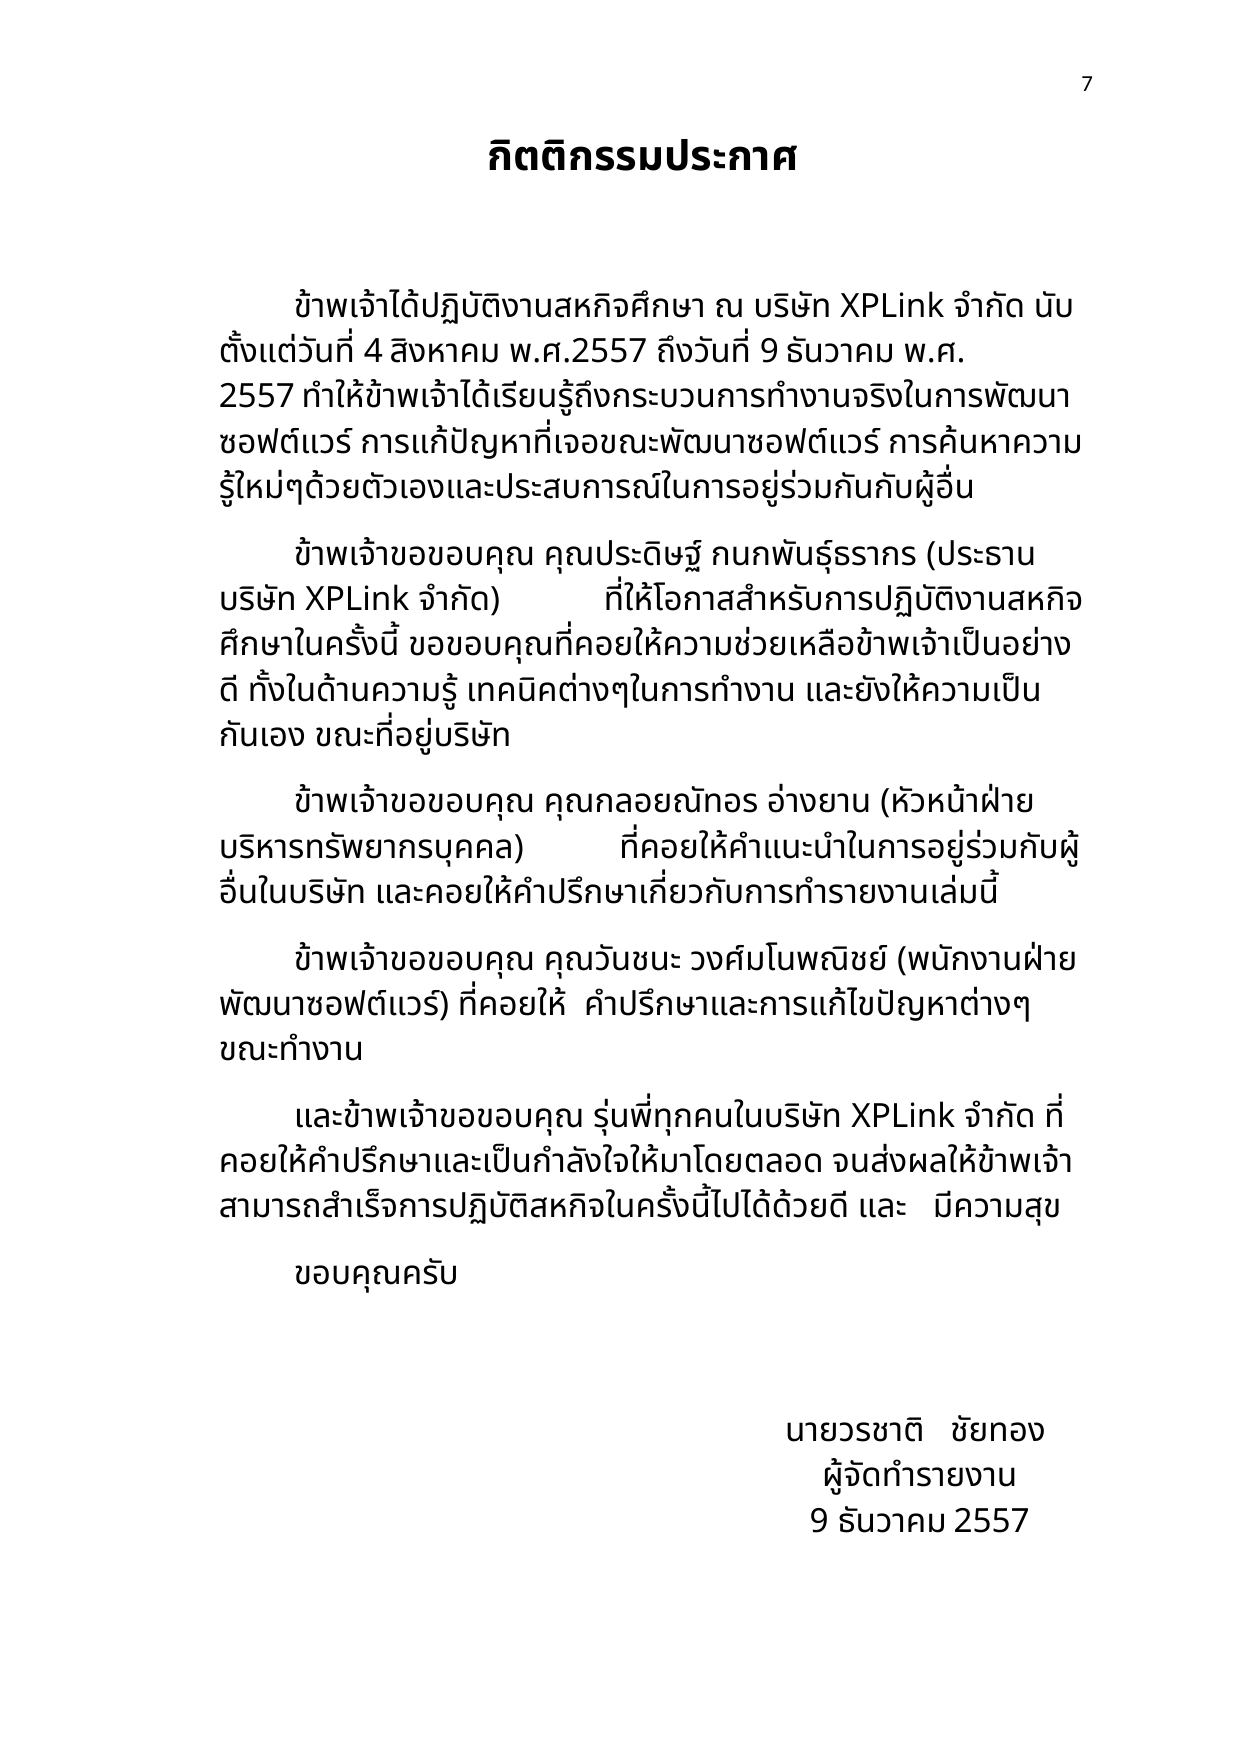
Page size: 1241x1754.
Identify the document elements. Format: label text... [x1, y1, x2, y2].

text ข้าพเจ้าขอขอบคุณ คุณกลอยณัทอร อ่างยาน (หัวหน้าฝ่ายบริหารทรัพยากรบุคคล) ที่คอยให้คำแนะนำในการอยู่ร่วมกับผู้อื่นในบริษัท และคอยให้คำปรึกษาเกี่ยวกับการทำรายงานเล่มนี้ [218, 777, 1087, 913]
text ขอบคุณครับ [218, 1248, 1087, 1294]
text นายวรชาติ ชัยทอง [218, 1406, 1087, 1451]
text กิตติกรรมประกาศ [218, 126, 1087, 183]
text ข้าพเจ้าขอขอบคุณ คุณวันชนะ วงศ์มโนพณิชย์ (พนักงานฝ่ายพัฒนาซอฟต์แวร์) ที่คอยให้ คำปรึกษาและการแก้ไขปัญหาต่างๆ ขณะทำงาน [218, 934, 1087, 1071]
text 9 ธันวาคม2557 [218, 1496, 1087, 1542]
text และข้าพเจ้าขอขอบคุณ รุ่นพี่ทุกคนในบริษัท XPLink จำกัด ที่คอยให้คำปรึกษาและเป็นกำลังใจให้มาโดยตลอด จนส่งผลให้ข้าพเจ้าสามารถสำเร็จการปฏิบัติสหกิจในครั้งนี้ไปได้ด้วยดี และ มีความสุข [218, 1091, 1087, 1228]
text ข้าพเจ้าขอขอบคุณ คุณประดิษฐ์ กนกพันธุ์ธรากร (ประธานบริษัท XPLink จำกัด) ที่ให้โอกาสสำหรับการปฏิบัติงานสหกิจศึกษาในครั้งนี้ ขอขอบคุณที่คอยให้ความช่วยเหลือข้าพเจ้าเป็นอย่างดี ทั้งในด้านความรู้ เทคนิคต่างๆในการทำงาน และยังให้ความเป็นกันเอง ขณะที่อยู่บริษัท [218, 529, 1087, 756]
text ข้าพเจ้าได้ปฏิบัติงานสหกิจศึกษา ณ บริษัท XPLink จำกัด นับตั้งแต่วันที่ 4สิงหาคม พ.ศ.2557 ถึงวันที่ 9ธันวาคม พ.ศ. 2557ทำให้ข้าพเจ้าได้เรียนรู้ถึงกระบวนการทำงานจริงในการพัฒนาซอฟต์แวร์ การแก้ปัญหาที่เจอขณะพัฒนาซอฟต์แวร์ การค้นหาความรู้ใหม่ๆด้วยตัวเองและประสบการณ์ในการอยู่ร่วมกันกับผู้อื่น [218, 281, 1087, 508]
text ผู้จัดทำรายงาน [218, 1451, 1087, 1496]
